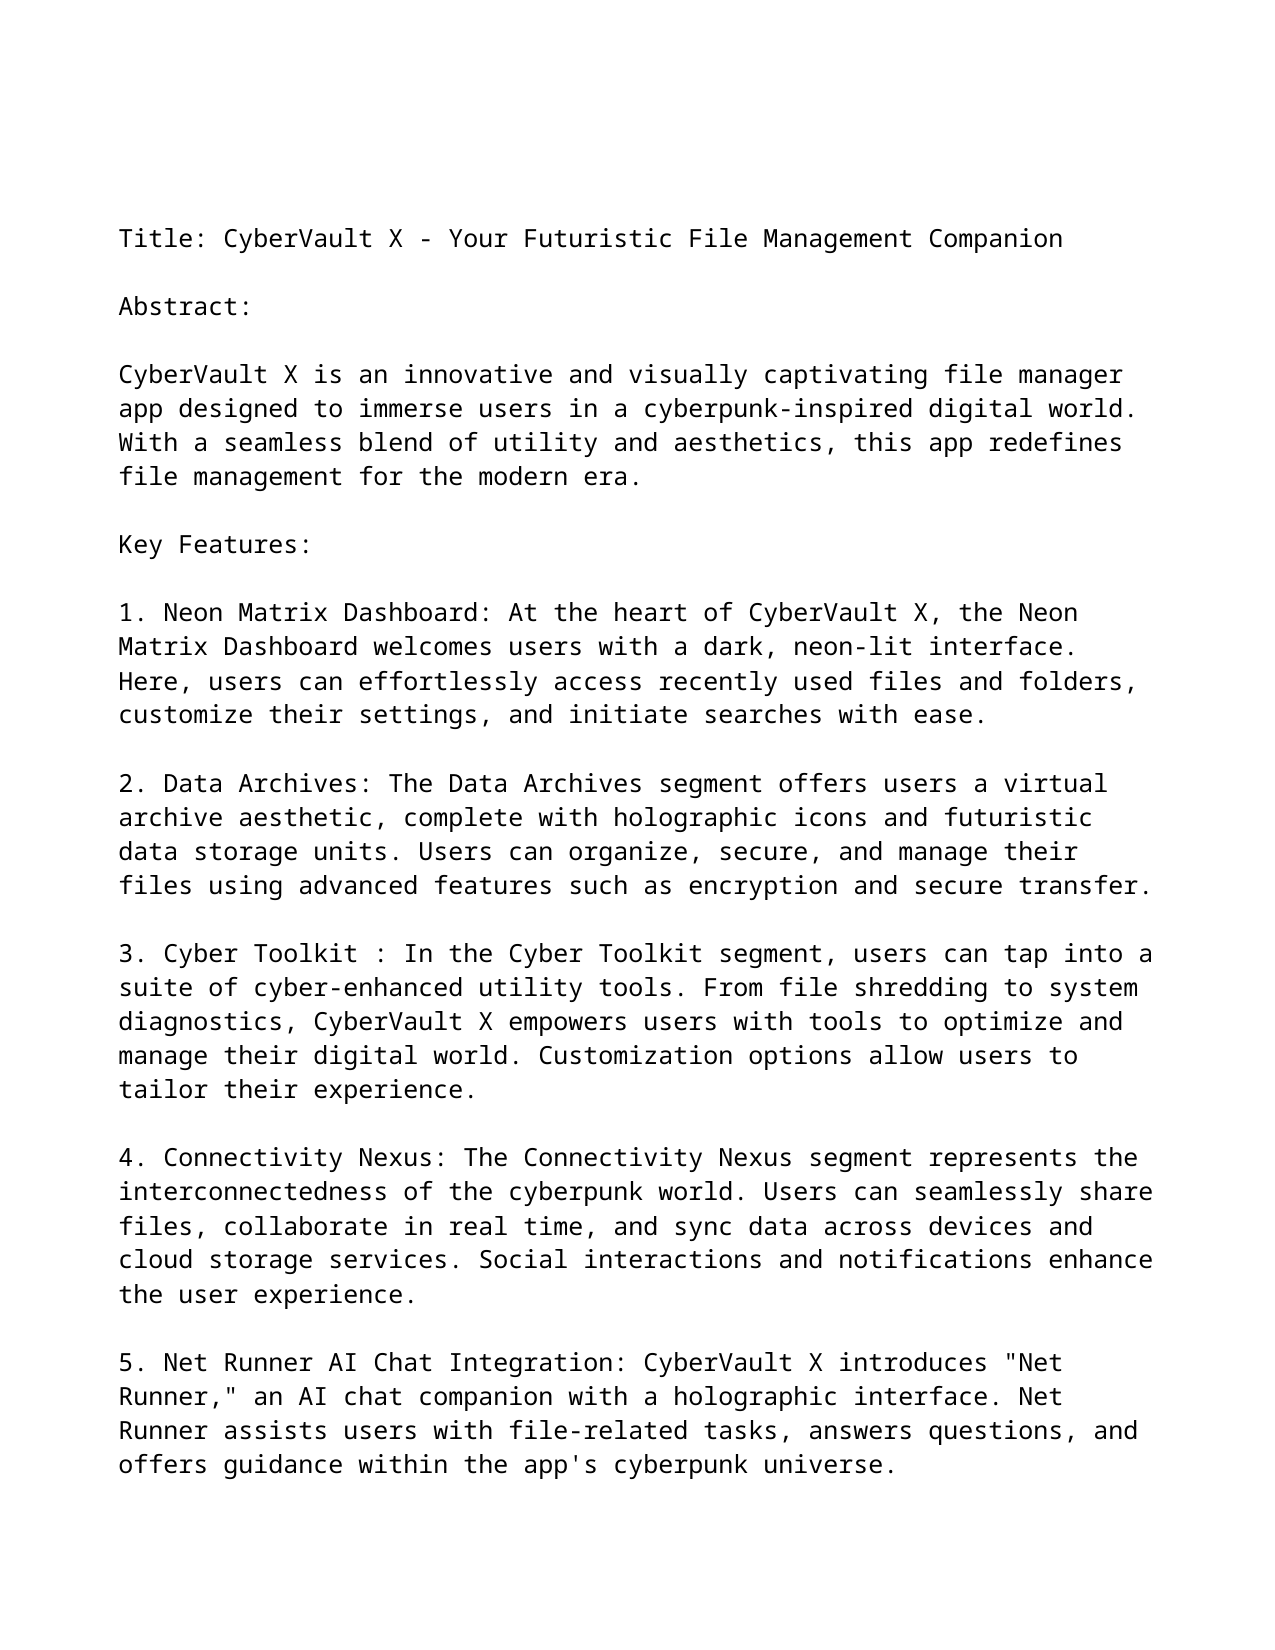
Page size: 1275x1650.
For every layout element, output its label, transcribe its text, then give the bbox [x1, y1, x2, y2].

text Title: CyberVault X - Your Futuristic File Management Companion Abstract: [118, 220, 1157, 322]
text CyberVault X is an innovative and visually captivating file manager app designed to immerse users in a cyberpunk-inspired digital world. With a seamless blend of utility and aesthetics, this app redefines file management for the modern era. Key Features: 1. Neon Matrix Dashboard: At the heart of CyberVault X, the Neon Matrix Dashboard welcomes users with a dark, neon-lit interface. Here, users can effortlessly access recently used files and folders, customize their settings, and initiate searches with ease. 2. Data Archives: The Data Archives segment offers users a virtual archive aesthetic, complete with holographic icons and futuristic data storage units. Users can organize, secure, and manage their files using advanced features such as encryption and secure transfer. 3. Cyber Toolkit : In the Cyber Toolkit segment, users can tap into a suite of cyber-enhanced utility tools. From file shredding to system diagnostics, CyberVault X empowers users with tools to optimize and manage their digital world. Customization options allow users to tailor their experience. 4. Connectivity Nexus: The Connectivity Nexus segment represents the interconnectedness of the cyberpunk world. Users can seamlessly share files, collaborate in real time, and sync data across devices and cloud storage services. Social interactions and notifications enhance the user experience. 5. Net Runner AI Chat Integration: CyberVault X introduces "Net Runner," an AI chat companion with a holographic interface. Net Runner assists users with file-related tasks, answers questions, and offers guidance within the app's cyberpunk universe. [118, 322, 1157, 1515]
